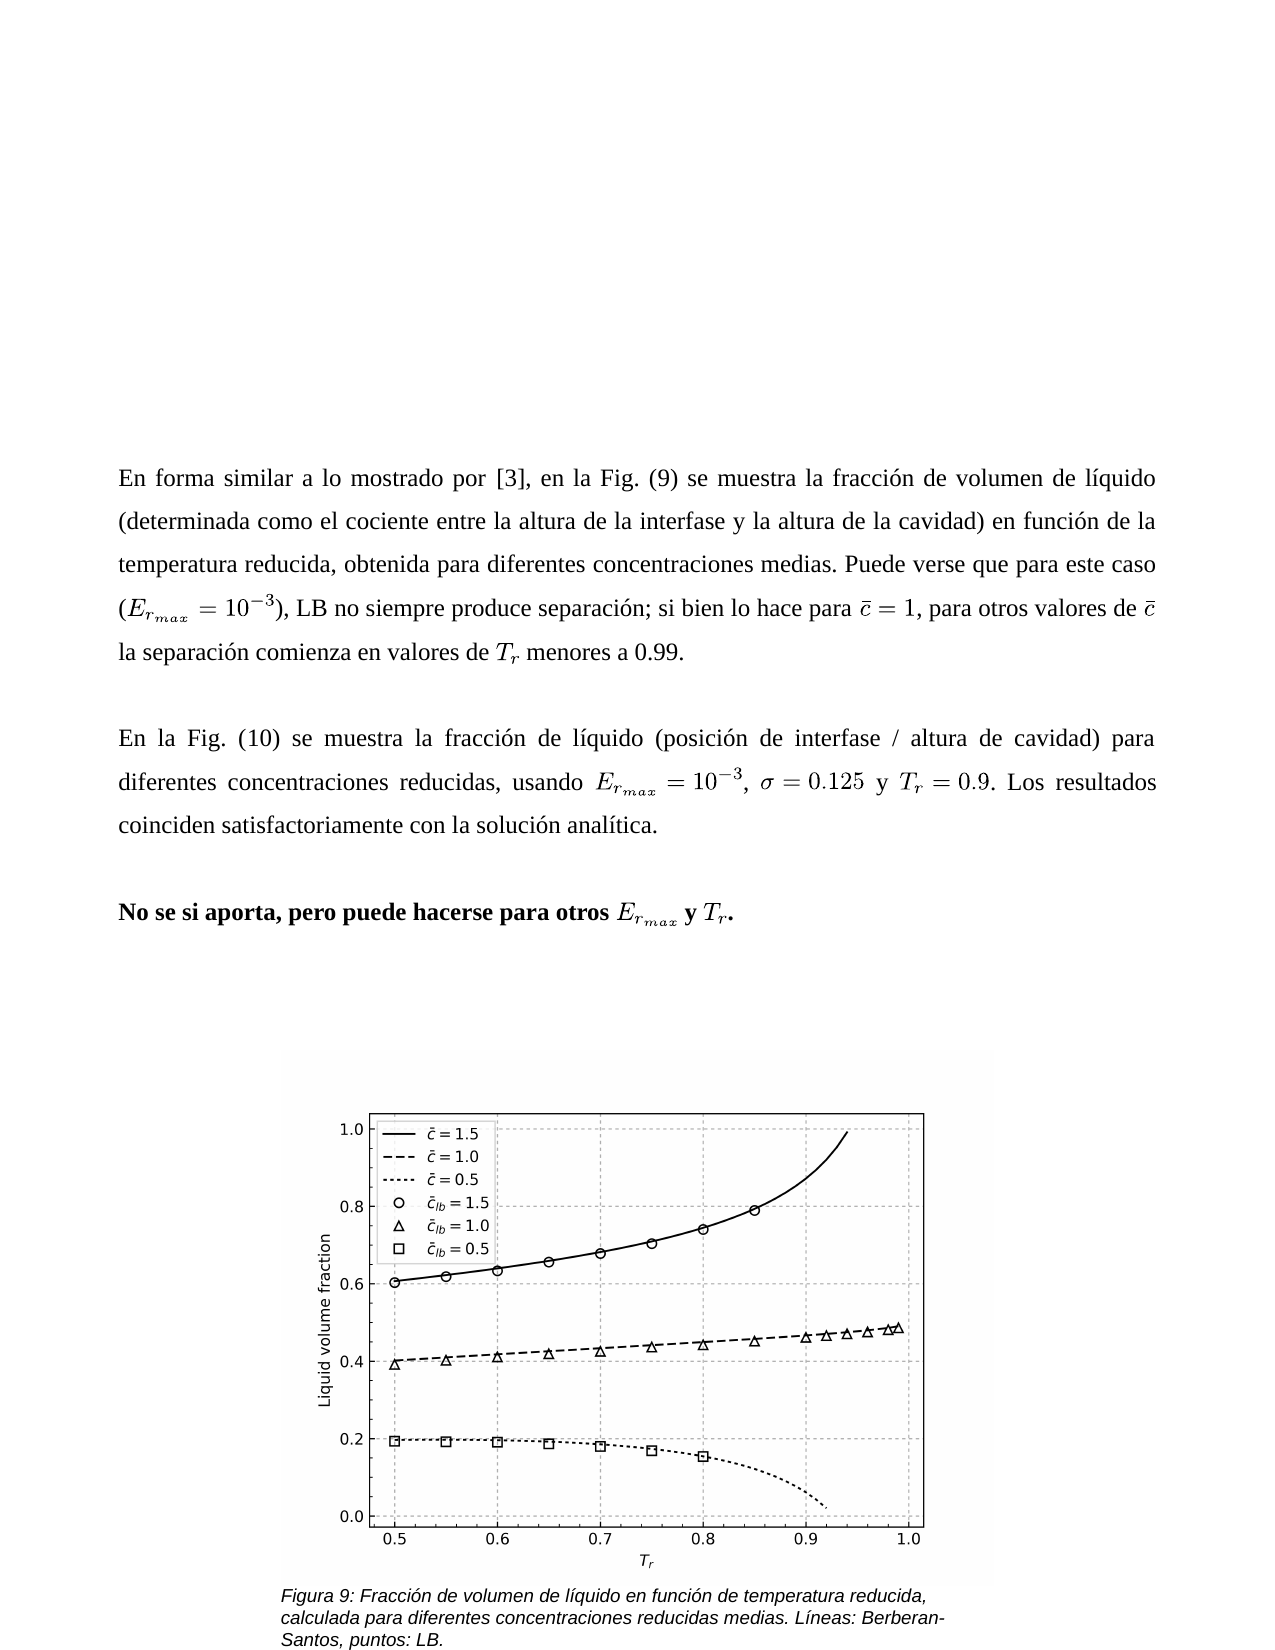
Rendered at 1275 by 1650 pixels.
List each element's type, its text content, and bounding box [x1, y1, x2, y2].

text En forma similar a lo mostrado por [3], en la Fig. (9) se muestra la fracción de volumen de líquido (determinada como el cociente entre la altura de la interfase y la altura de la cavidad) en función de la temperatura reducida, obtenida para diferentes concentraciones medias. Puede verse que para este caso (), LB no siempre produce separación; si bien lo hace para , para otros valores de la separación comienza en valores de menores a 0.99. [118, 463, 1157, 665]
picture [280, 1050, 995, 1586]
text En la Fig. (10) se muestra la fracción de líquido (posición de interfase / altura de cavidad) para diferentes concentraciones reducidas, usando , y . Los resultados coinciden satisfactoriamente con la solución analítica. [118, 723, 1157, 839]
text Figura 9: Fracción de volumen de líquido en función de temperatura reducida, calculada para diferentes concentraciones reducidas medias. Líneas: Berberan-Santos, puntos: LB. [281, 1586, 994, 1650]
text No se si aporta, pero puede hacerse para otros y . [118, 896, 1157, 926]
